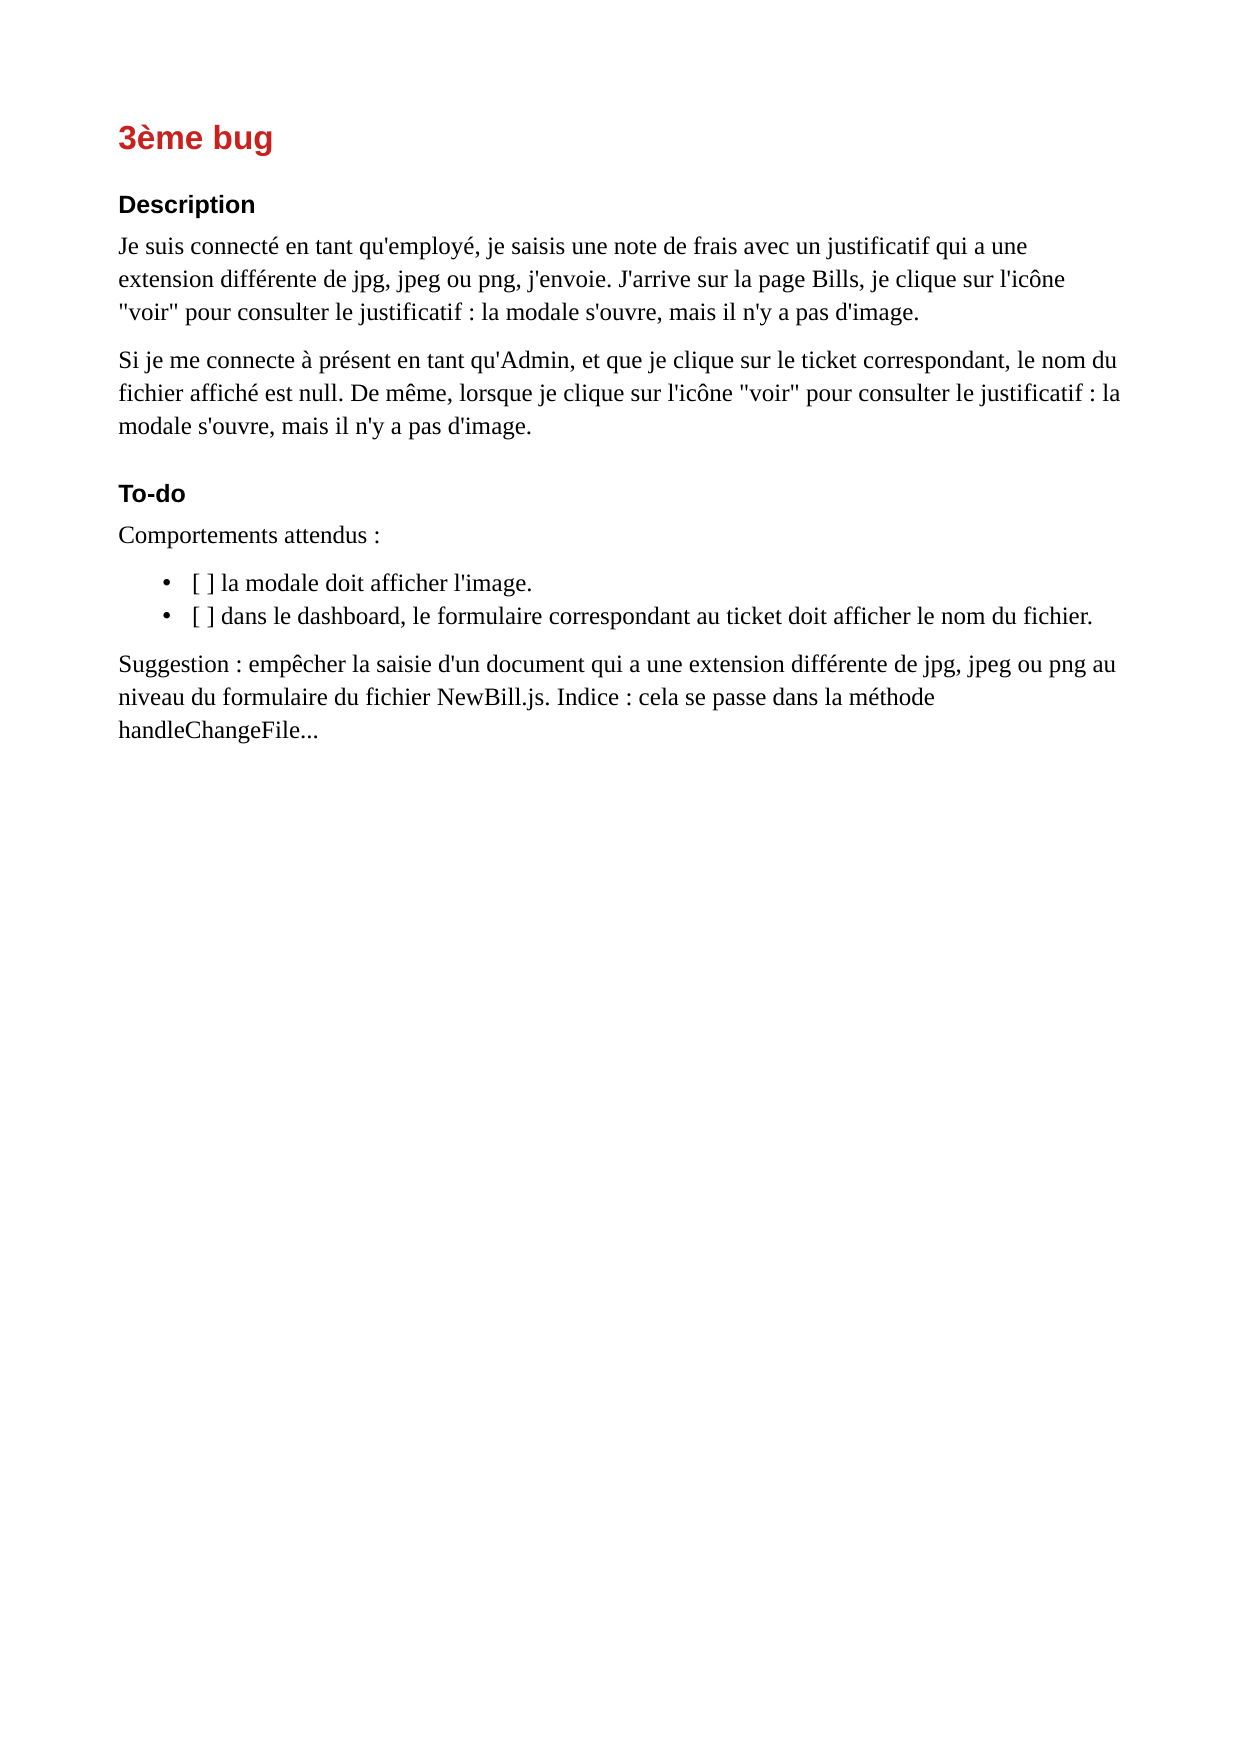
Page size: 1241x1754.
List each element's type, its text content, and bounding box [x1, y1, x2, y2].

text Comportements attendus : [118, 521, 1122, 549]
list [ ] dans le dashboard, le formulaire correspondant au ticket doit afficher le nom du fichier. [162, 601, 1122, 630]
subtitle To-do [118, 479, 1122, 508]
text Si je me connecte à présent en tant qu'Admin, et que je clique sur le ticket correspondant, le nom du fichier affiché est null. De même, lorsque je clique sur l'icône "voir" pour consulter le justificatif : la modale s'ouvre, mais il n'y a pas d'image. [118, 345, 1122, 439]
list [ ] la modale doit afficher l'image. [162, 568, 1122, 597]
subtitle 3ème bug [118, 118, 1122, 157]
text Je suis connecté en tant qu'employé, je saisis une note de frais avec un justificatif qui a une extension différente de jpg, jpeg ou png, j'envoie. J'arrive sur la page Bills, je clique sur l'icône "voir" pour consulter le justificatif : la modale s'ouvre, mais il n'y a pas d'image. [118, 231, 1122, 326]
subtitle Description [118, 190, 1122, 219]
text Suggestion : empêcher la saisie d'un document qui a une extension différente de jpg, jpeg ou png au niveau du formulaire du fichier NewBill.js. Indice : cela se passe dans la méthode handleChangeFile... [118, 649, 1122, 743]
